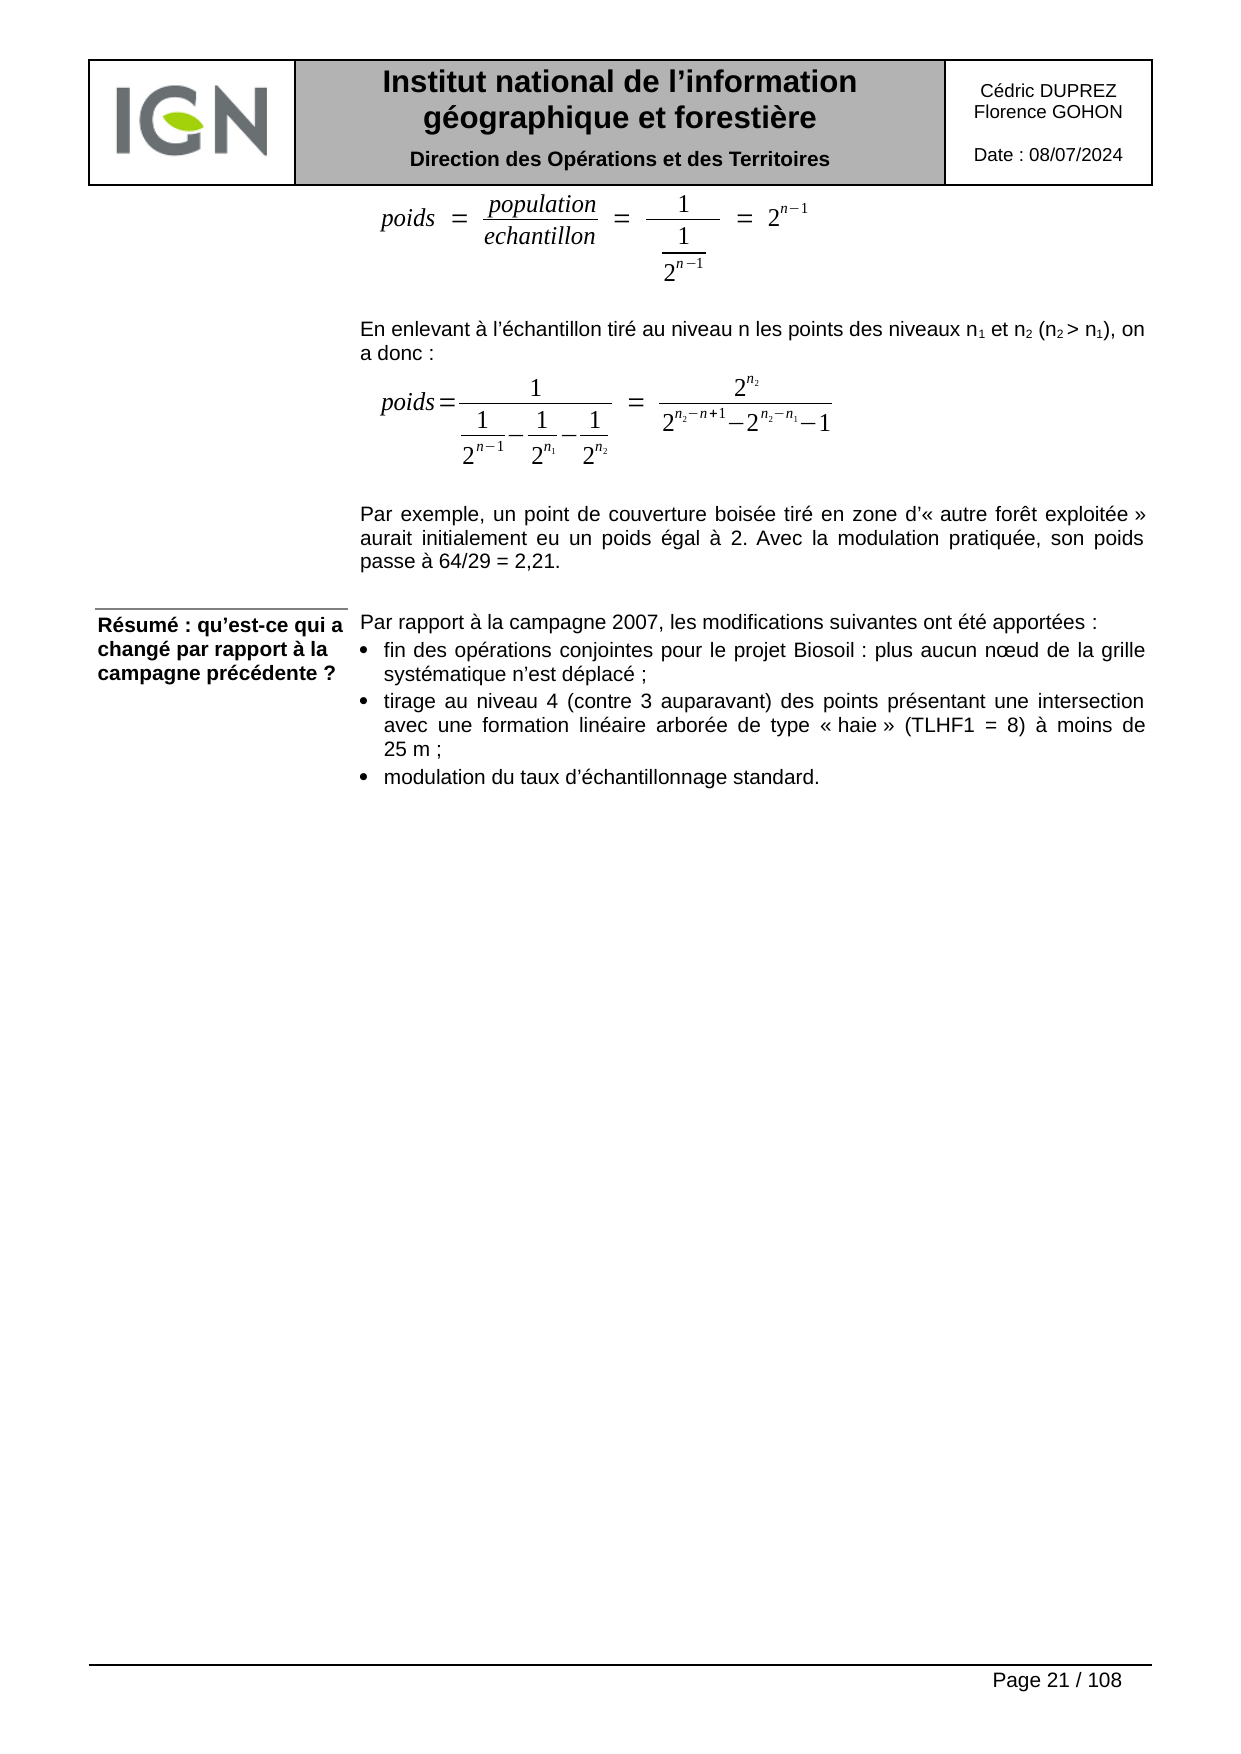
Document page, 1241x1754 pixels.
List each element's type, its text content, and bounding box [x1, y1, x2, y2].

table_cell Résumé : qu’est-ce qui a changé par rapport à la campagne précédente ? [89, 607, 354, 822]
picture [91, 62, 293, 180]
table_cell Compte tenu de la charge supplémentaire représentée par un test de retour sur les points de la première campagne (2005), il a été nécessaire de procéder à une diminution d’environ 10 % du nombre initial des points de couverture boisée ouverte, fermée ou bosquet à visiter sur le terrain. Afin d’éviter tout biais, et de ne pas compliquer le calcul du poids des points levés, la modulation consiste à retirer du tirage les points de couverture photo-interprétée boisée ouverte, fermée ou bosquet (CSO = 1, 2 ou 3) dont le niveau maximal de sondage (TIRMAX) est 5 ou 6, en l’absence de haie. La mise à jour du poids de deuxième phase statistique de ces points suit donc le principe suivant : l’ensemble des points de la grille (la population) est découpé en points de niveaux 1, 2, 3… La fraction de la population dont le niveau de tirage est n est donc . Pour une population valant 1, on a donc : Un échantillon tiré au niveau 2 a donc tous les points de niveau 2 ou plus, et représente : Chaque point de cet échantillon a donc un poids qui vaut : Chaque échantillon de niveau n a un poids valant : En enlevant à l’échantillon tiré au niveau n les points des niveaux n1 et n2 (n2 > n1), on a donc : Par exemple, un point de couverture boisée tiré en zone d’« autre forêt exploitée » aurait initialement eu un poids égal à 2. Avec la modulation pratiquée, son poids passe à 64/29 = 2,21. [354, 186, 1152, 607]
table_cell [89, 186, 354, 607]
table_cell Par rapport à la campagne 2007, les modifications suivantes ont été apportées : fin des opérations conjointes pour le projet Biosoil : plus aucun nœud de la grille systématique n’est déplacé ; tirage au niveau 4 (contre 3 auparavant) des points présentant une intersection avec une formation linéaire arborée de type « haie » (TLHF1 = 8) à moins de 25 m ; modulation du taux d’échantillonnage standard. [354, 607, 1152, 822]
